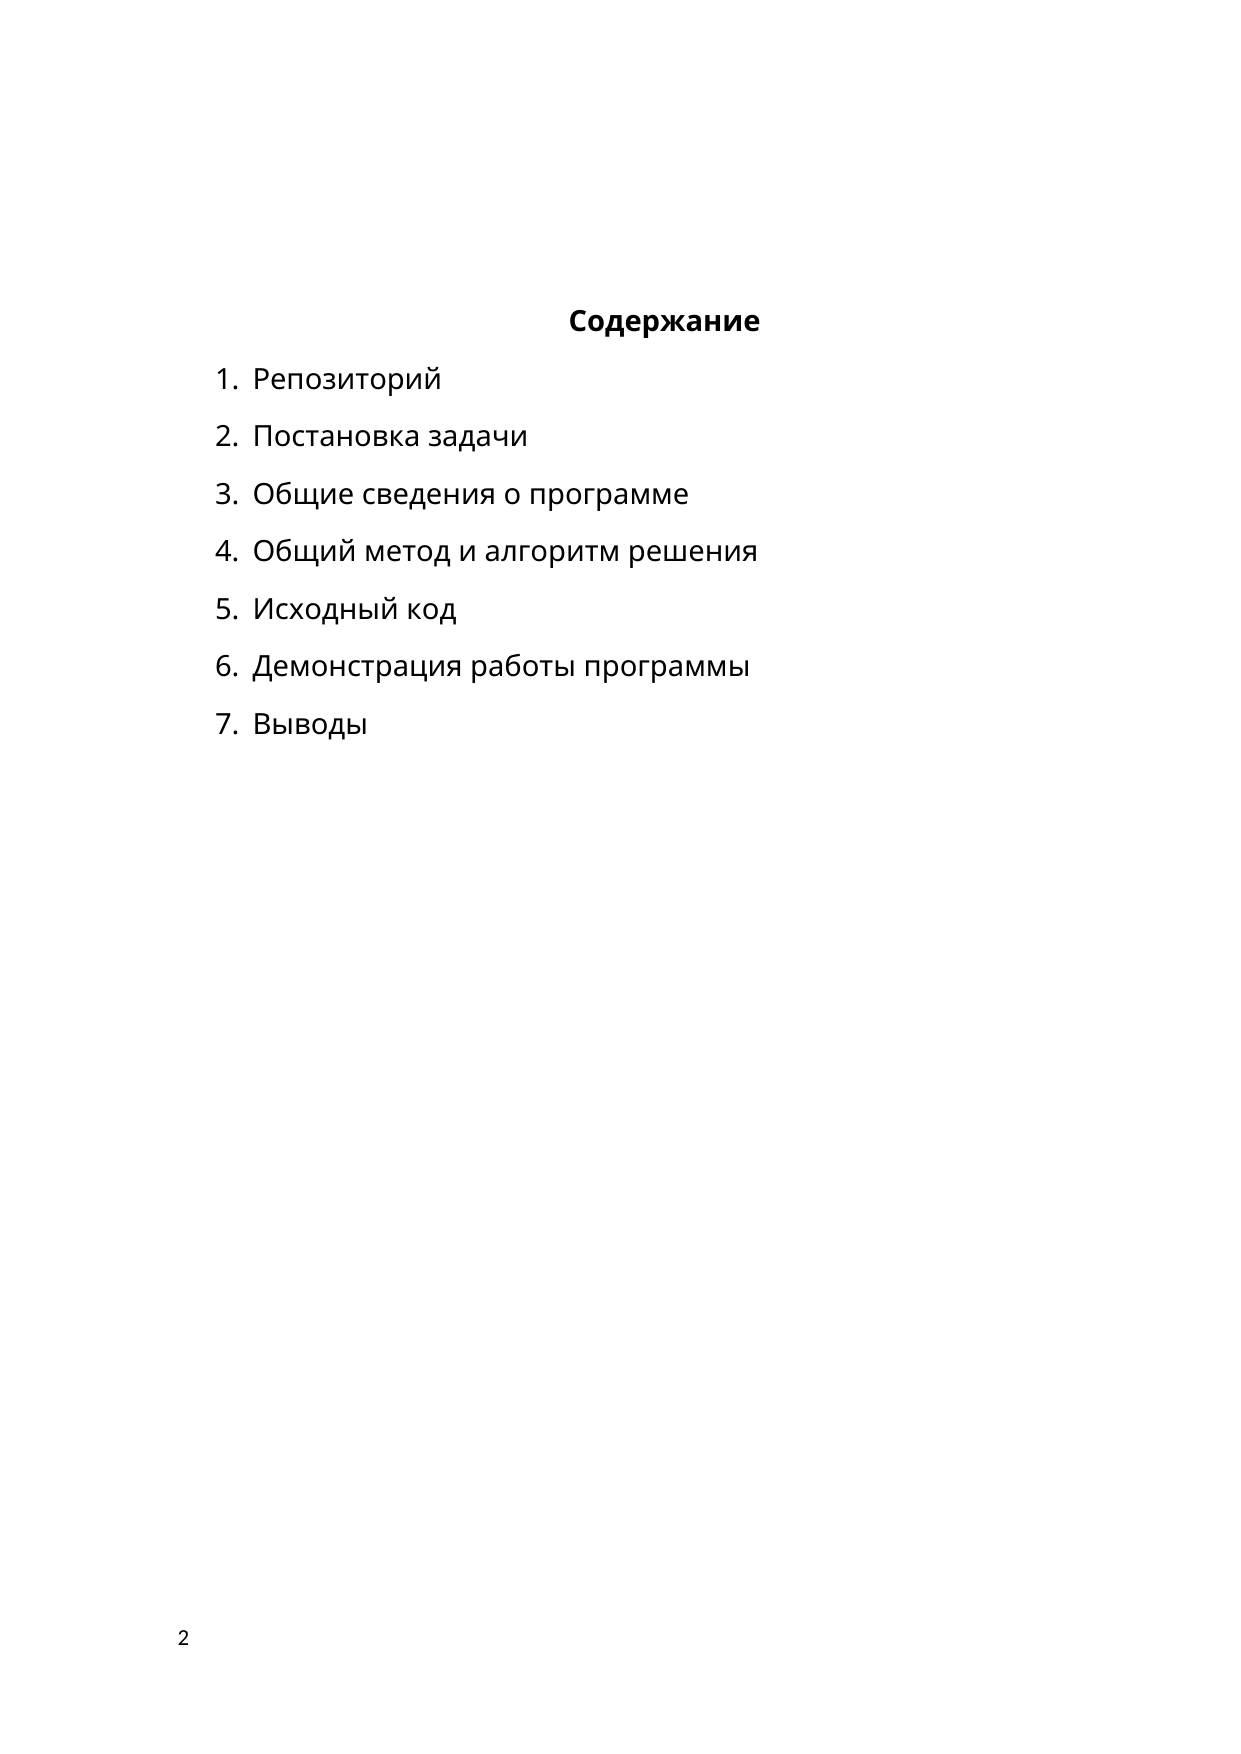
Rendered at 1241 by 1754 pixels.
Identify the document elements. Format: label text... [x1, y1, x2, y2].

list Выводы [215, 703, 1152, 743]
text Содержание [177, 301, 1152, 340]
list Исходный код [215, 588, 1152, 628]
list Репозиторий [215, 358, 1152, 398]
list Демонстрация работы программы [215, 646, 1152, 685]
list Общие сведения о программе [215, 473, 1152, 513]
list Постановка задачи [215, 416, 1152, 455]
list Общий метод и алгоритм решения [215, 531, 1152, 570]
